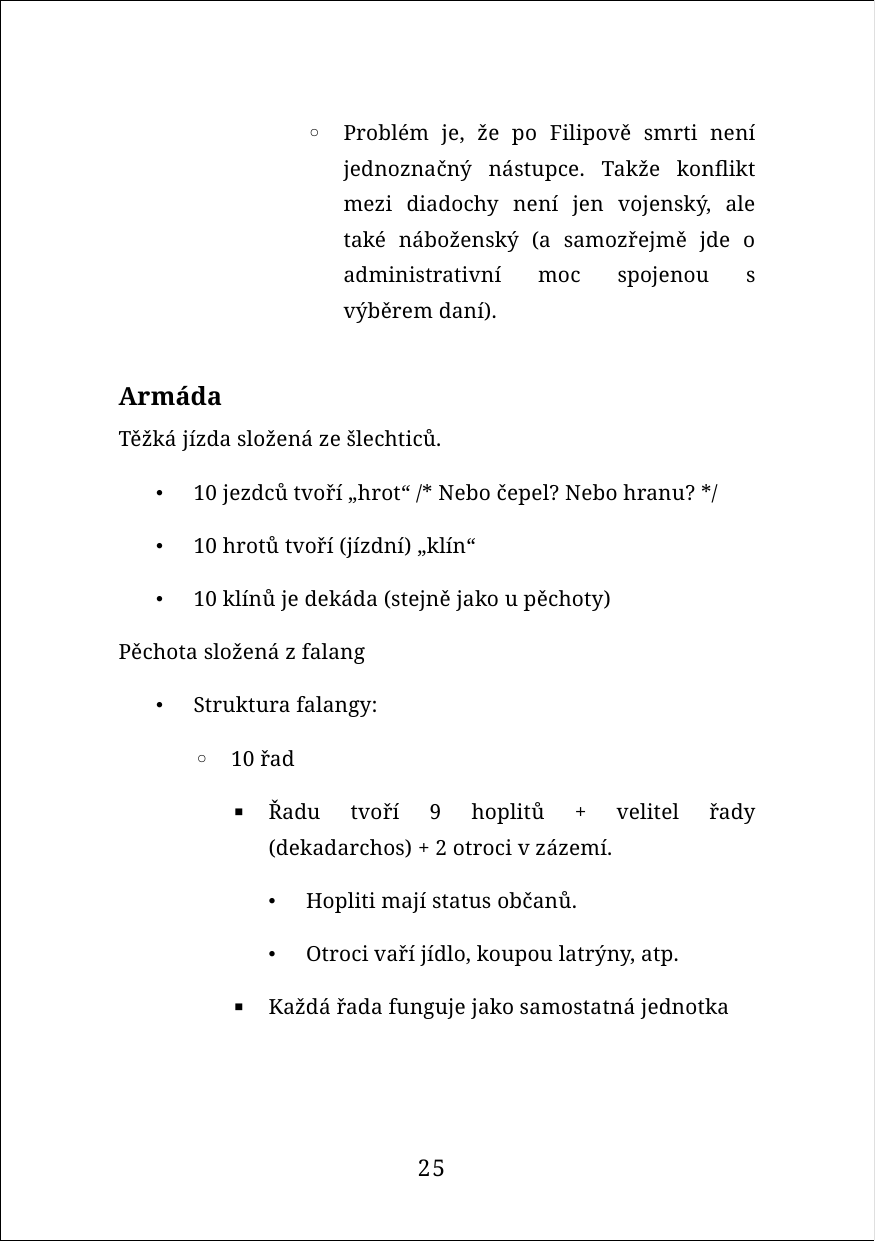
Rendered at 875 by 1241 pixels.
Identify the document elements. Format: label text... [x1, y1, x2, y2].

list Každá řada funguje jako samostatná jednotka [231, 992, 756, 1021]
list 10 hrotů tvoří (jízdní) „klín“ [156, 531, 756, 559]
list Řadu tvoří 9 hoplitů + velitel řady (dekadarchos) + 2 otroci v zázemí. [231, 797, 756, 861]
list Hopliti mají status občanů. [268, 886, 756, 914]
list 10 jezdců tvoří „hrot“ /* Nebo čepel? Nebo hranu? */ [156, 478, 756, 506]
list Struktura falangy: [156, 691, 756, 719]
subtitle Armáda [118, 379, 756, 413]
list 10 klínů je dekáda (stejně jako u pěchoty) [156, 584, 756, 613]
text Pěchota složená z falang [118, 637, 756, 666]
list Otroci vaří jídlo, koupou latrýny, atp. [268, 939, 756, 967]
list Problém je, že po Filipově smrti není jednoznačný nástupce. Takže konflikt mezi diadochy není jen vojenský, ale také náboženský (a samozřejmě jde o administrativní moc spojenou s výběrem daní). [306, 118, 756, 324]
list 10 řad [193, 744, 756, 772]
text Těžká jízda složená ze šlechticů. [118, 424, 756, 453]
